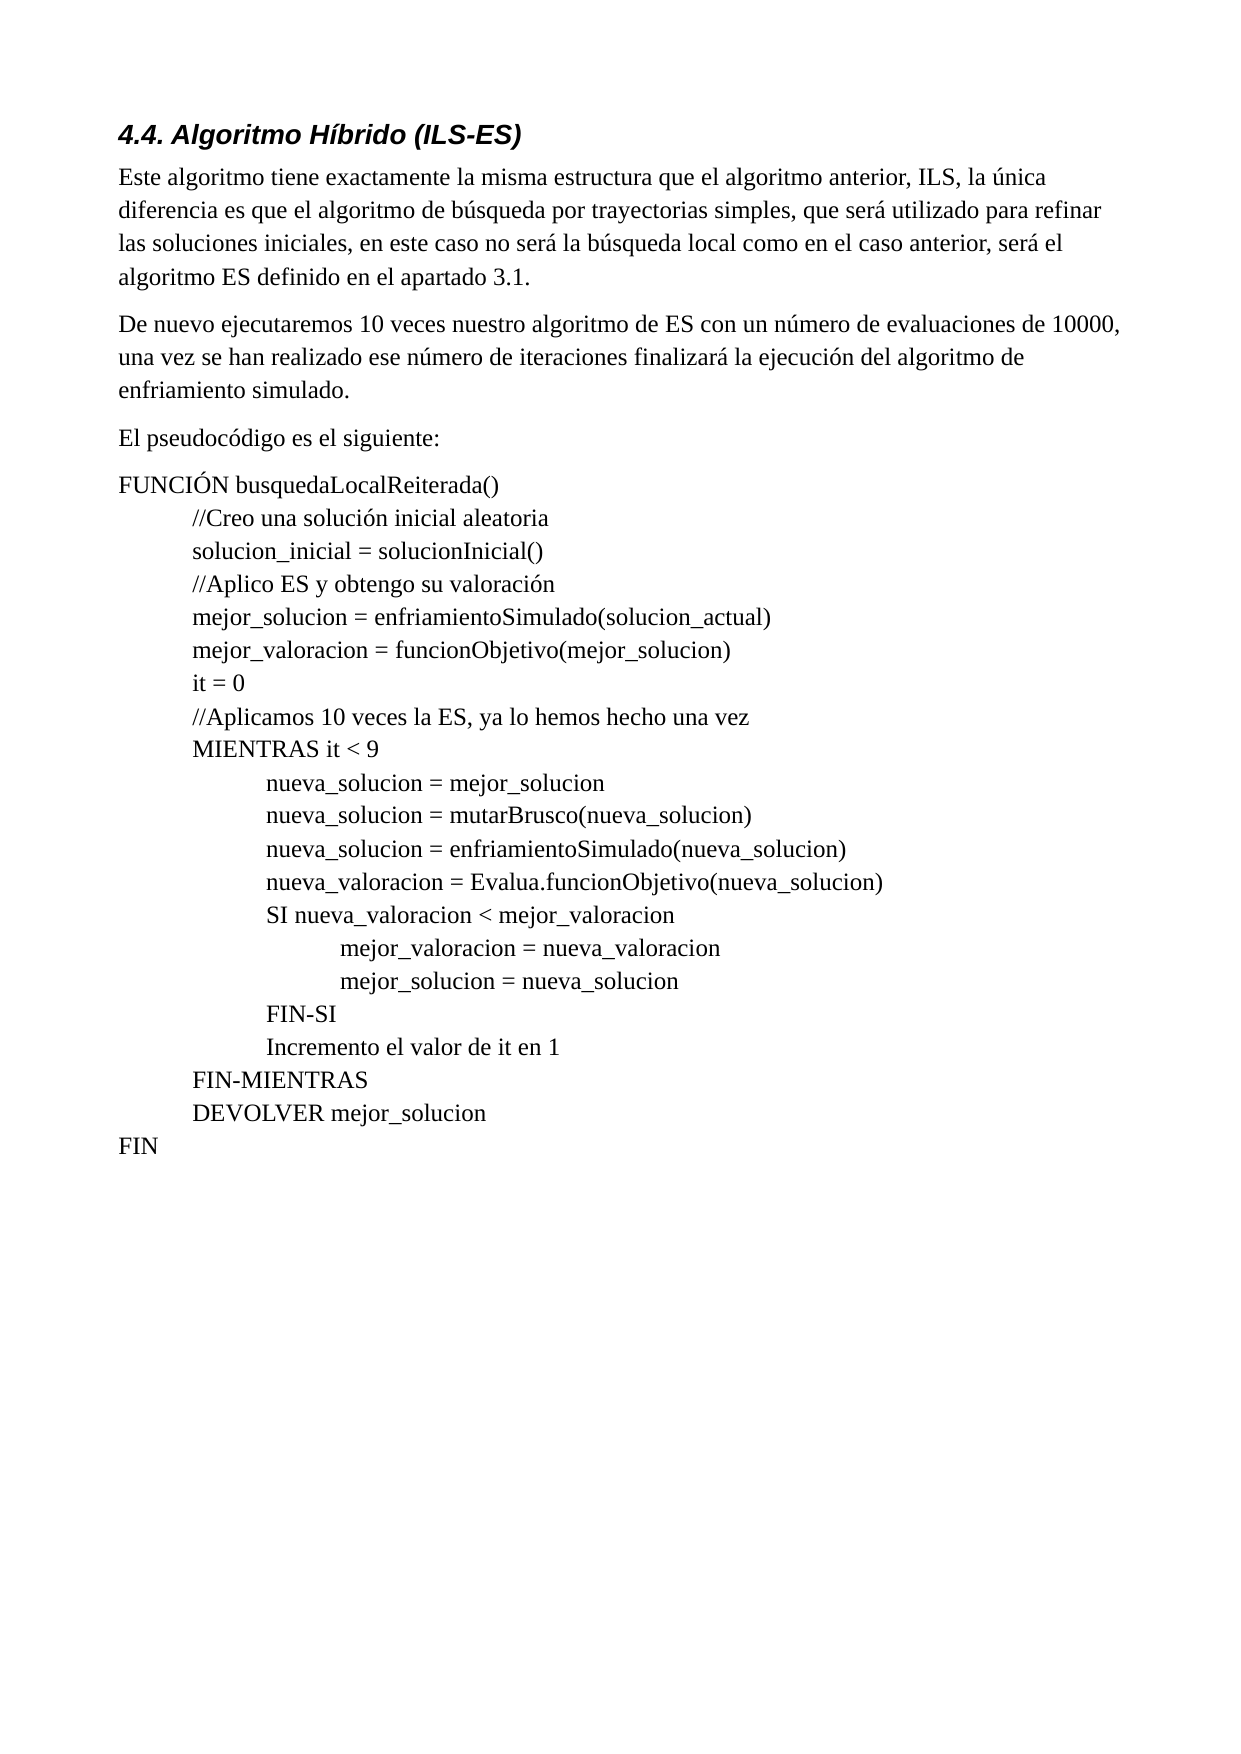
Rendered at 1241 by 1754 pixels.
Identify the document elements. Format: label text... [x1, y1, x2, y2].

text nueva_solucion = enfriamientoSimulado(nueva_solucion) [118, 834, 1122, 862]
text it = 0 [118, 668, 1122, 697]
subtitle 4.4. Algoritmo Híbrido (ILS-ES) [118, 118, 1122, 150]
text //Aplicamos 10 veces la ES, ya lo hemos hecho una vez [118, 702, 1122, 730]
text nueva_valoracion = Evalua.funcionObjetivo(nueva_solucion) [118, 867, 1122, 895]
text FIN-SI [118, 999, 1122, 1027]
text mejor_valoracion = funcionObjetivo(mejor_solucion) [118, 636, 1122, 664]
text solucion_inicial = solucionInicial() [118, 536, 1122, 565]
text SI nueva_valoracion < mejor_valoracion [118, 900, 1122, 928]
text FUNCIÓN busquedaLocalReiterada() [118, 470, 1122, 499]
text FIN-MIENTRAS [118, 1065, 1122, 1093]
text //Creo una solución inicial aleatoria [118, 503, 1122, 532]
text nueva_solucion = mejor_solucion [118, 768, 1122, 796]
text DEVOLVER mejor_solucion [118, 1098, 1122, 1127]
text mejor_solucion = enfriamientoSimulado(solucion_actual) [118, 602, 1122, 631]
text Incremento el valor de it en 1 [118, 1032, 1122, 1061]
text //Aplico ES y obtengo su valoración [118, 569, 1122, 598]
text FIN [118, 1131, 1122, 1159]
text El pseudocódigo es el siguiente: [118, 423, 1122, 452]
text Este algoritmo tiene exactamente la misma estructura que el algoritmo anterior, ILS, la única diferencia es que el algoritmo de búsqueda por trayectorias simples, que será utilizado para refinar las soluciones iniciales, en este caso no será la búsqueda local como en el caso anterior, será el algoritmo ES definido en el apartado 3.1. [118, 162, 1122, 290]
text nueva_solucion = mutarBrusco(nueva_solucion) [118, 801, 1122, 829]
text mejor_valoracion = nueva_valoracion [118, 933, 1122, 961]
text mejor_solucion = nueva_solucion [118, 966, 1122, 994]
text De nuevo ejecutaremos 10 veces nuestro algoritmo de ES con un número de evaluaciones de 10000, una vez se han realizado ese número de iteraciones finalizará la ejecución del algoritmo de enfriamiento simulado. [118, 309, 1122, 404]
text MIENTRAS it < 9 [118, 734, 1122, 763]
